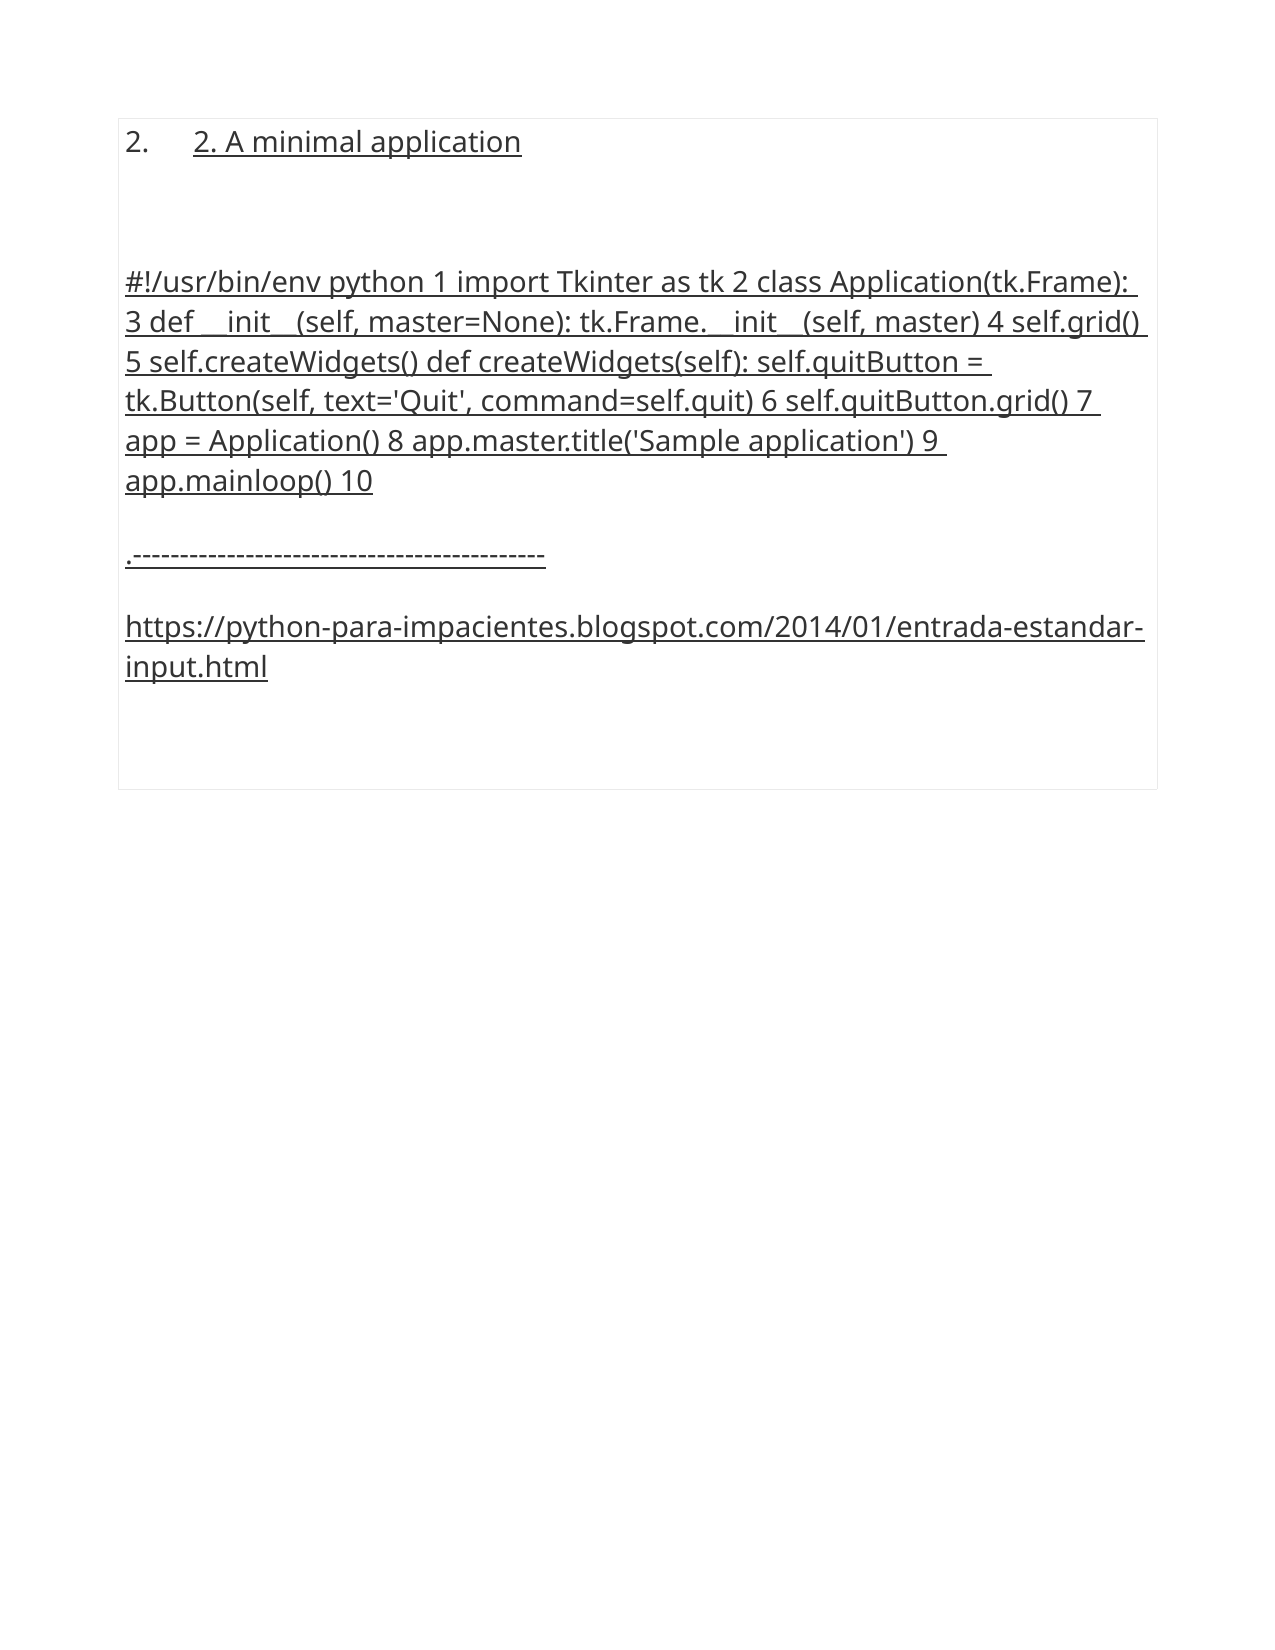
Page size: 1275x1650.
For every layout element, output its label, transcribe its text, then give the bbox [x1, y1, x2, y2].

text https://python-para-impacientes.blogspot.com/2014/01/entrada-estandar-input.html [119, 603, 1157, 686]
text #!/usr/bin/env python 1 import Tkinter as tk 2 class Application(tk.Frame): 3 def __init__(self, master=None): tk.Frame.__init__(self, master) 4 self.grid() 5 self.createWidgets() def createWidgets(self): self.quitButton = tk.Button(self, text='Quit', command=self.quit) 6 self.quitButton.grid() 7 app = Application() 8 app.master.title('Sample application') 9 app.mainloop() 10 [119, 258, 1157, 499]
text .-------------------------------------------- [119, 530, 1157, 573]
list 2. A minimal application [119, 119, 1157, 161]
